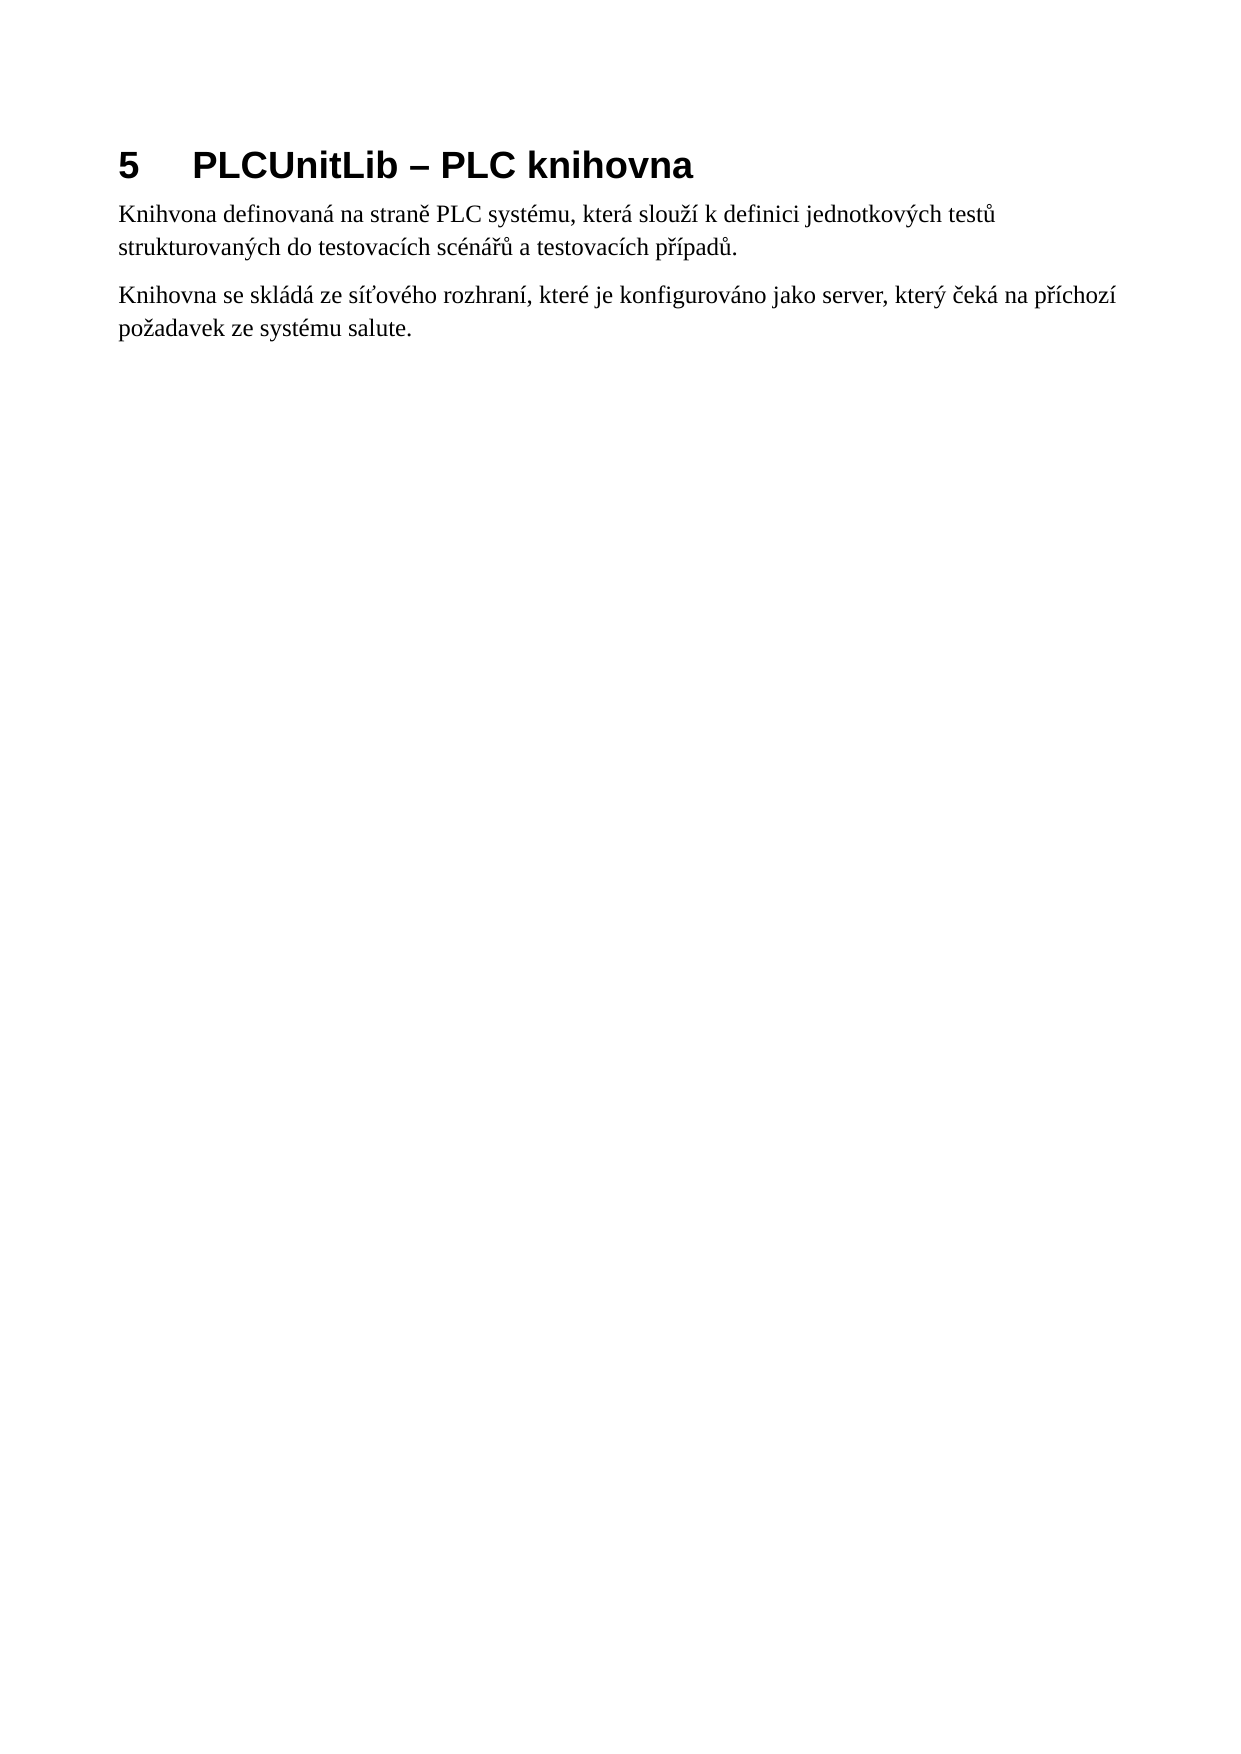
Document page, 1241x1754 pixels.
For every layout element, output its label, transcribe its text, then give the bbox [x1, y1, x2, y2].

subtitle PLCUnitLib – PLC knihovna [118, 143, 1122, 187]
text Knihvona definovaná na straně PLC systému, která slouží k definici jednotkových testů strukturovaných do testovacích scénářů a testovacích případů. [118, 199, 1122, 261]
text Knihovna se skládá ze síťového rozhraní, které je konfigurováno jako server, který čeká na příchozí požadavek ze systému salute. [118, 280, 1122, 342]
